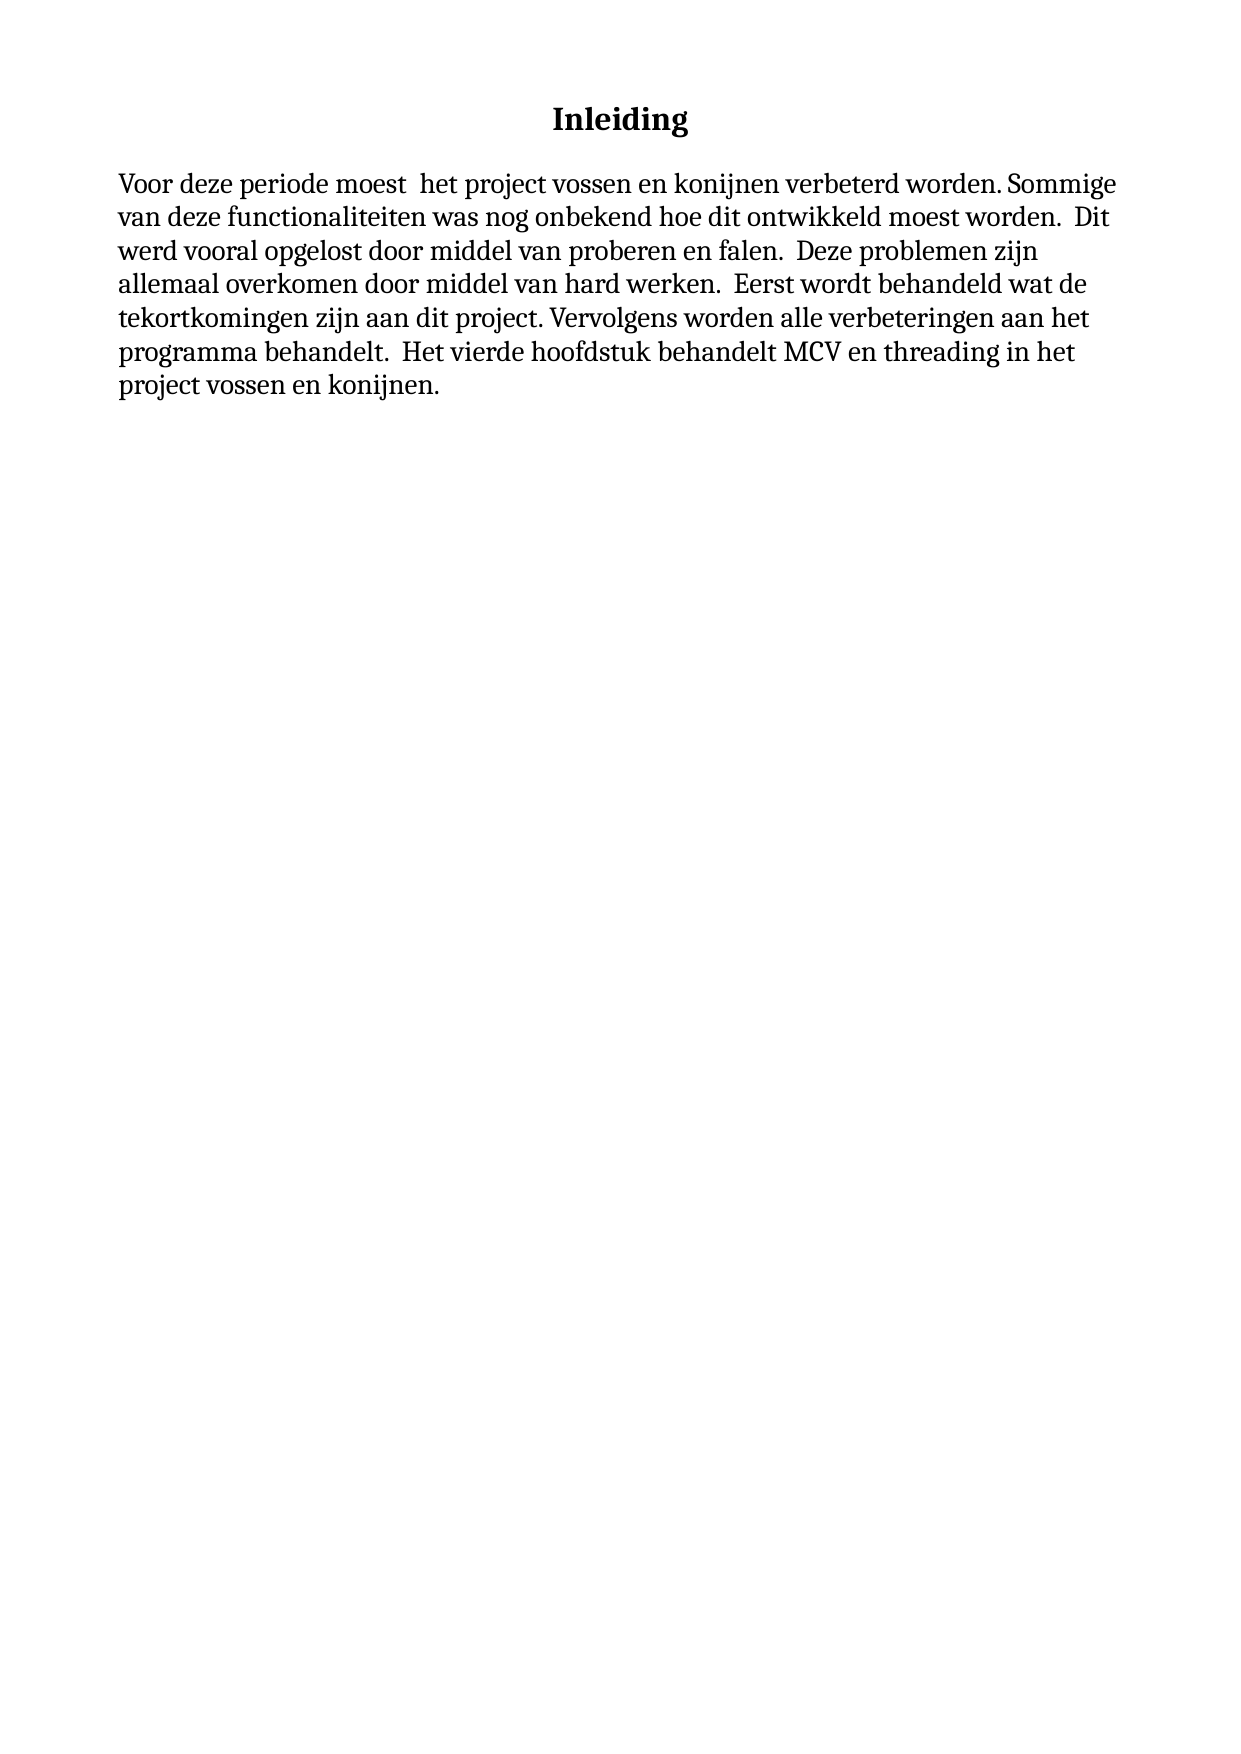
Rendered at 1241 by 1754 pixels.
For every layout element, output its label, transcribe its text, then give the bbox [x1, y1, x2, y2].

text Voor deze periode moest het project vossen en konijnen verbeterd worden. Sommige van deze functionaliteiten was nog onbekend hoe dit ontwikkeld moest worden. Dit werd vooral opgelost door middel van proberen en falen. Deze problemen zijn allemaal overkomen door middel van hard werken. Eerst wordt behandeld wat de tekortkomingen zijn aan dit project. Vervolgens worden alle verbeteringen aan het programma behandelt. Het vierde hoofdstuk behandelt MCV en threading in het project vossen en konijnen. [118, 167, 1122, 402]
subtitle Inleiding [118, 100, 1122, 138]
